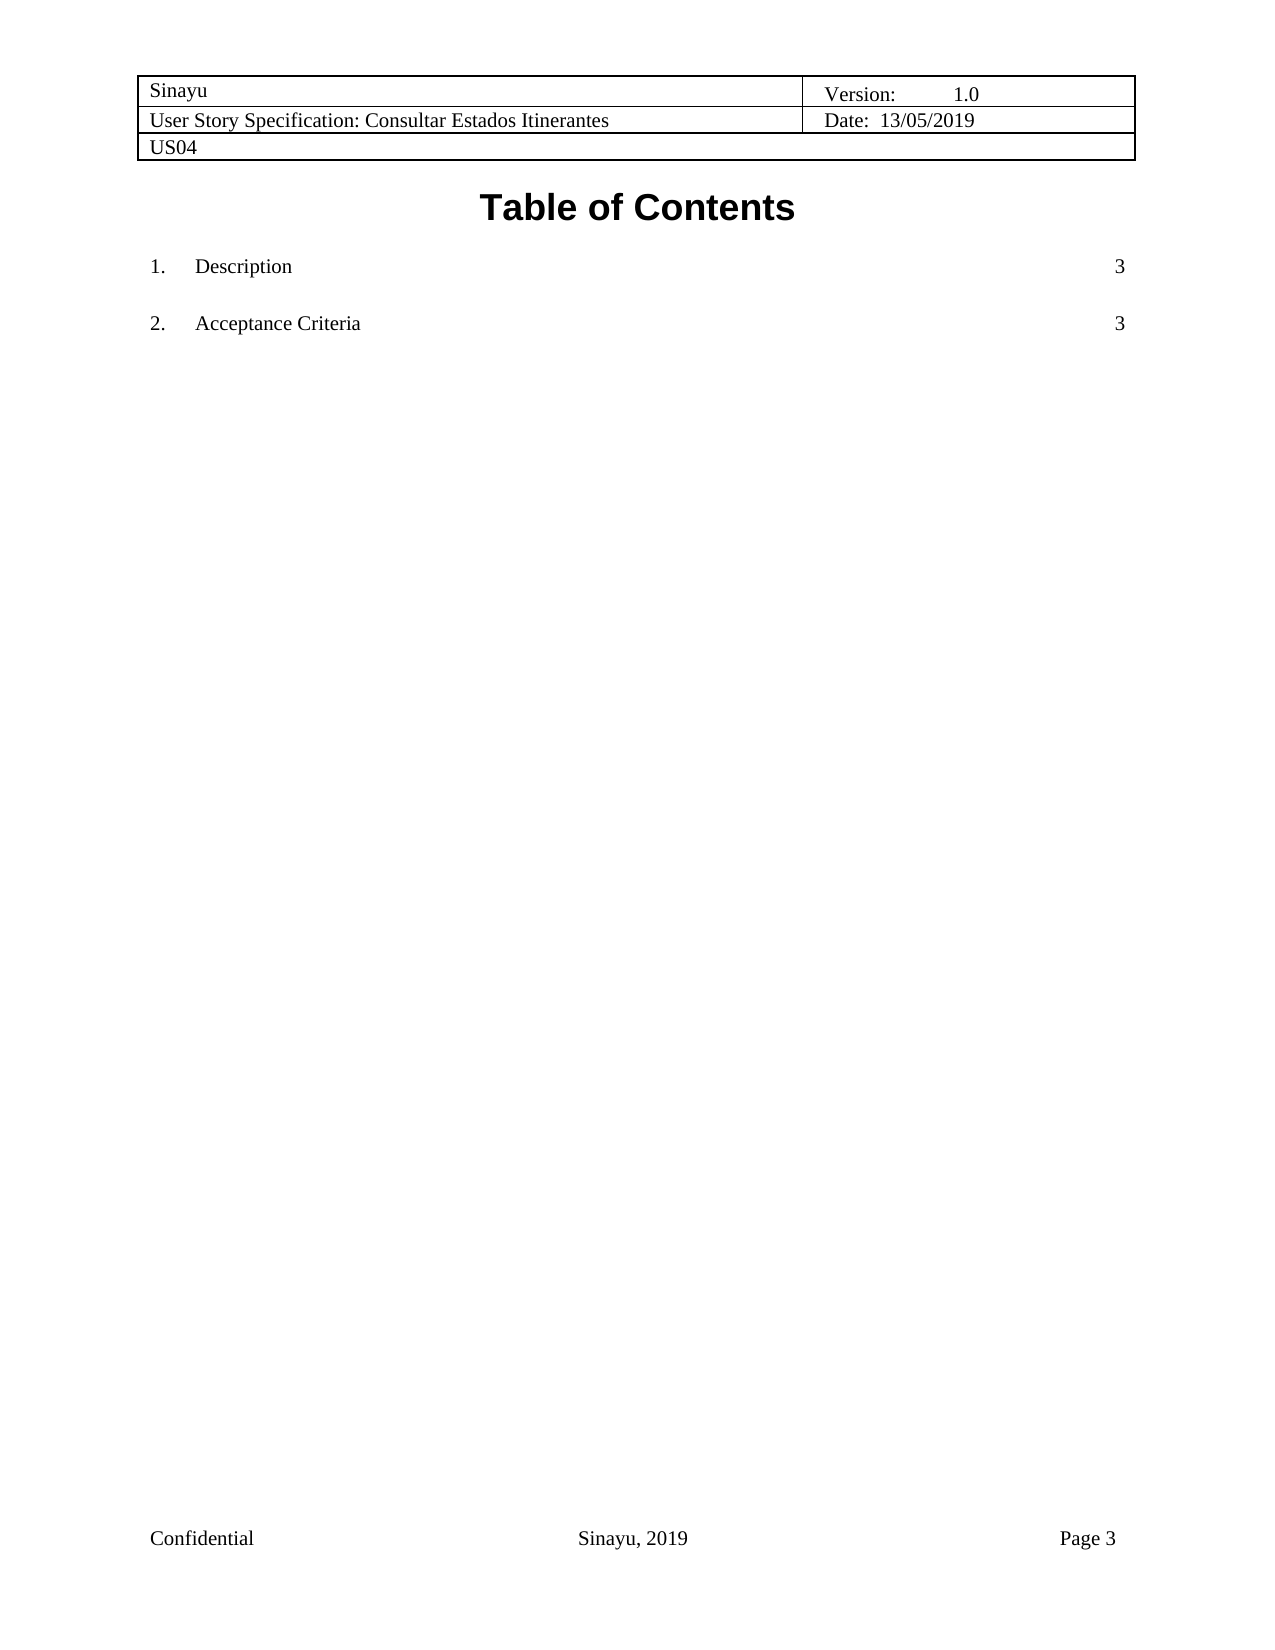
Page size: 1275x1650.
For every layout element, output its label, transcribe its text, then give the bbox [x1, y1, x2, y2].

text 2. Acceptance Criteria 3 [150, 310, 1050, 335]
text 1. Description 3 [150, 253, 1050, 278]
subtitle Table of Contents [150, 185, 1125, 228]
